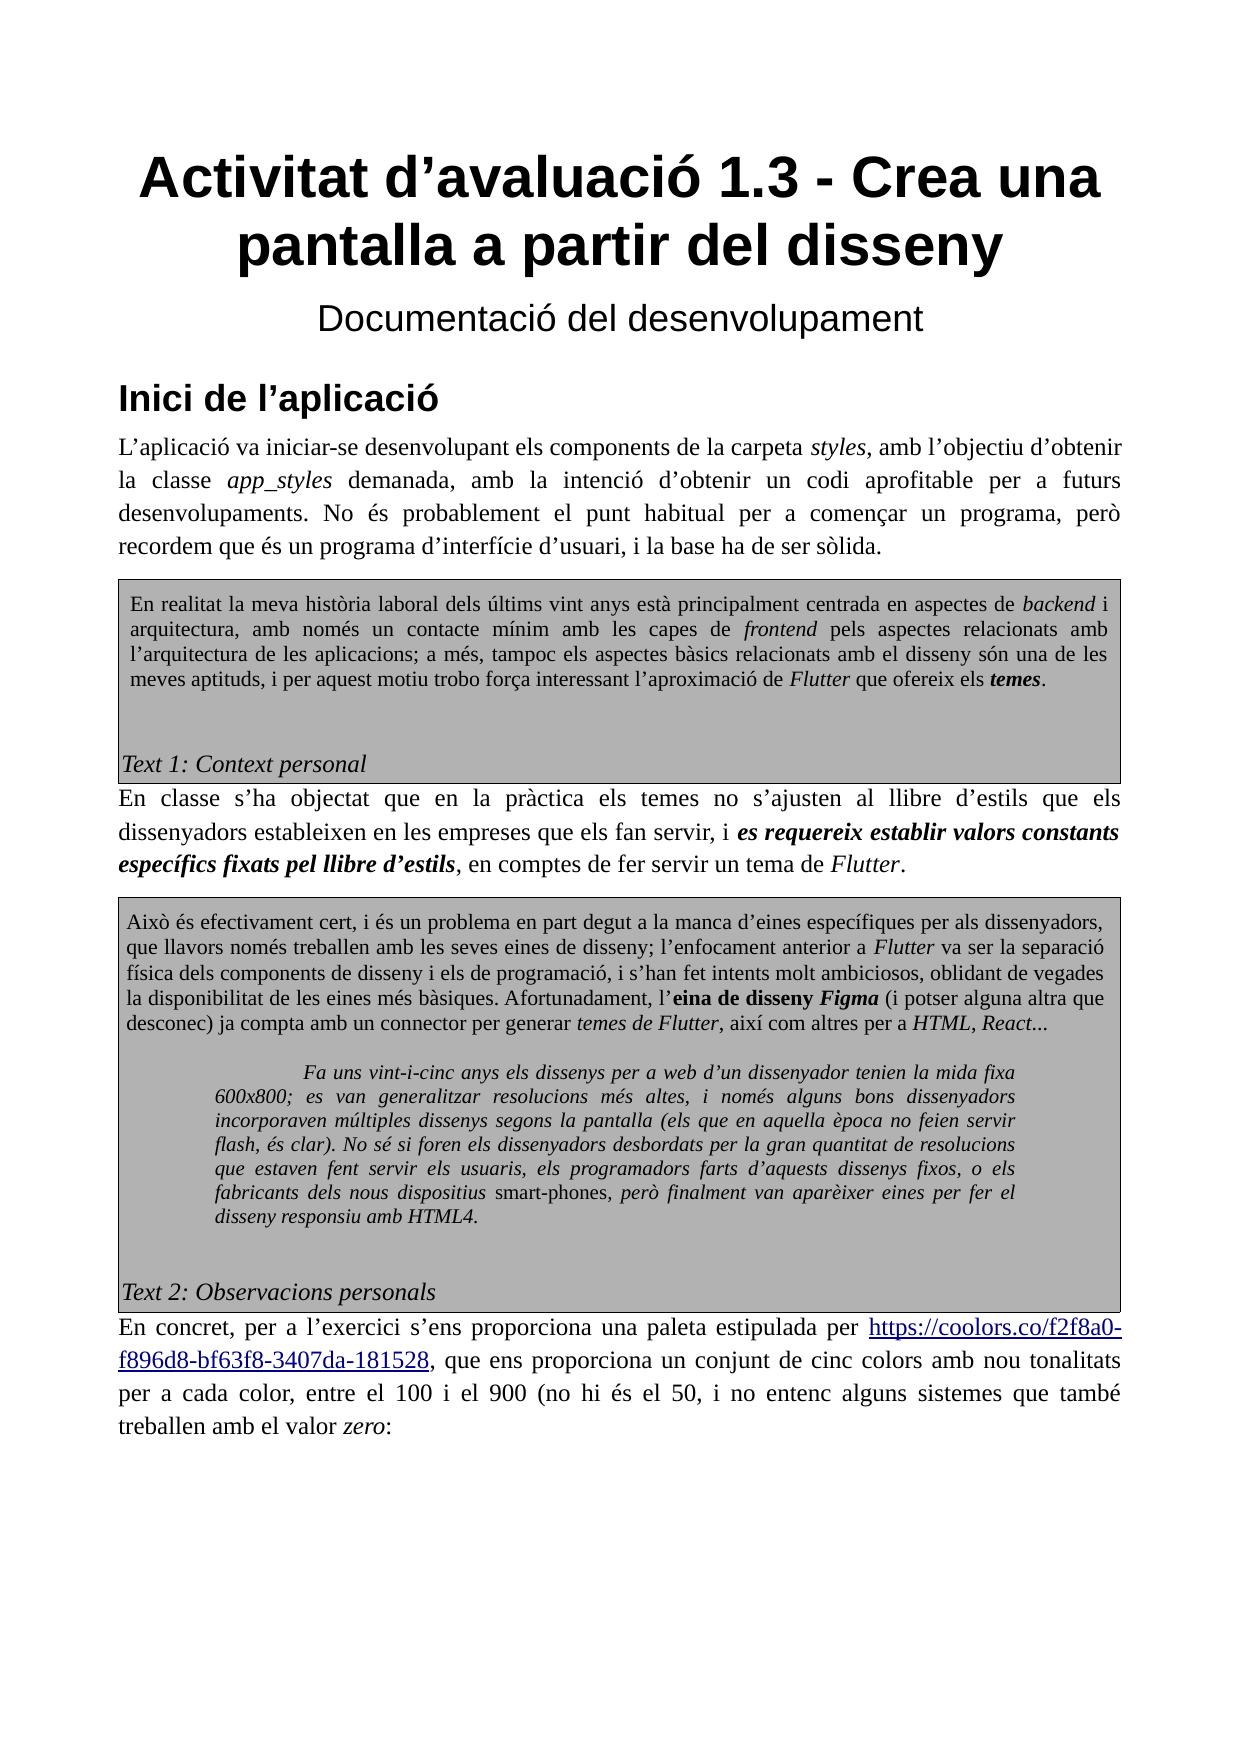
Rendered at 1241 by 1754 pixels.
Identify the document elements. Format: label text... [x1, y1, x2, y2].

text Text 1: Context personal [121, 594, 1117, 778]
title Activitat d’avaluació 1.3 - Crea una pantalla a partir del disseny [118, 143, 1122, 277]
text En classe s’ha objectat que en la pràctica els temes no s’ajusten al llibre d’estils que els dissenyadors estableixen en les empreses que els fan servir, i es requereix establir valors constants específics fixats pel llibre d’estils, en comptes de fer servir un tema de Flutter. [118, 627, 1122, 878]
text L’aplicació va iniciar-se desenvolupant els components de la carpeta styles, amb l’objectiu d’obtenir la classe app_styles demanada, amb la intenció d’obtenir un codi aprofitable per a futurs desenvolupaments. No és probablement el punt habitual per a començar un programa, però recordem que és un programa d’interfície d’usuari, i la base ha de ser sòlida. [118, 432, 1122, 560]
text Text 2: Observacions personals [121, 913, 1117, 1306]
subtitle Inici de l’aplicació [118, 377, 1122, 420]
subtitle Documentació del desenvolupament [118, 296, 1122, 339]
text En concret, per a l’exercici s’ens proporciona una paleta estipulada per https://coolors.co/f2f8a0-f896d8-bf63f8-3407da-181528, que ens proporciona un conjunt de cinc colors amb nou tonalitats per a cada color, entre el 100 i el 900 (no hi és el 50, i no entenc alguns sistemes que també treballen amb el valor zero: [118, 1088, 1122, 1440]
